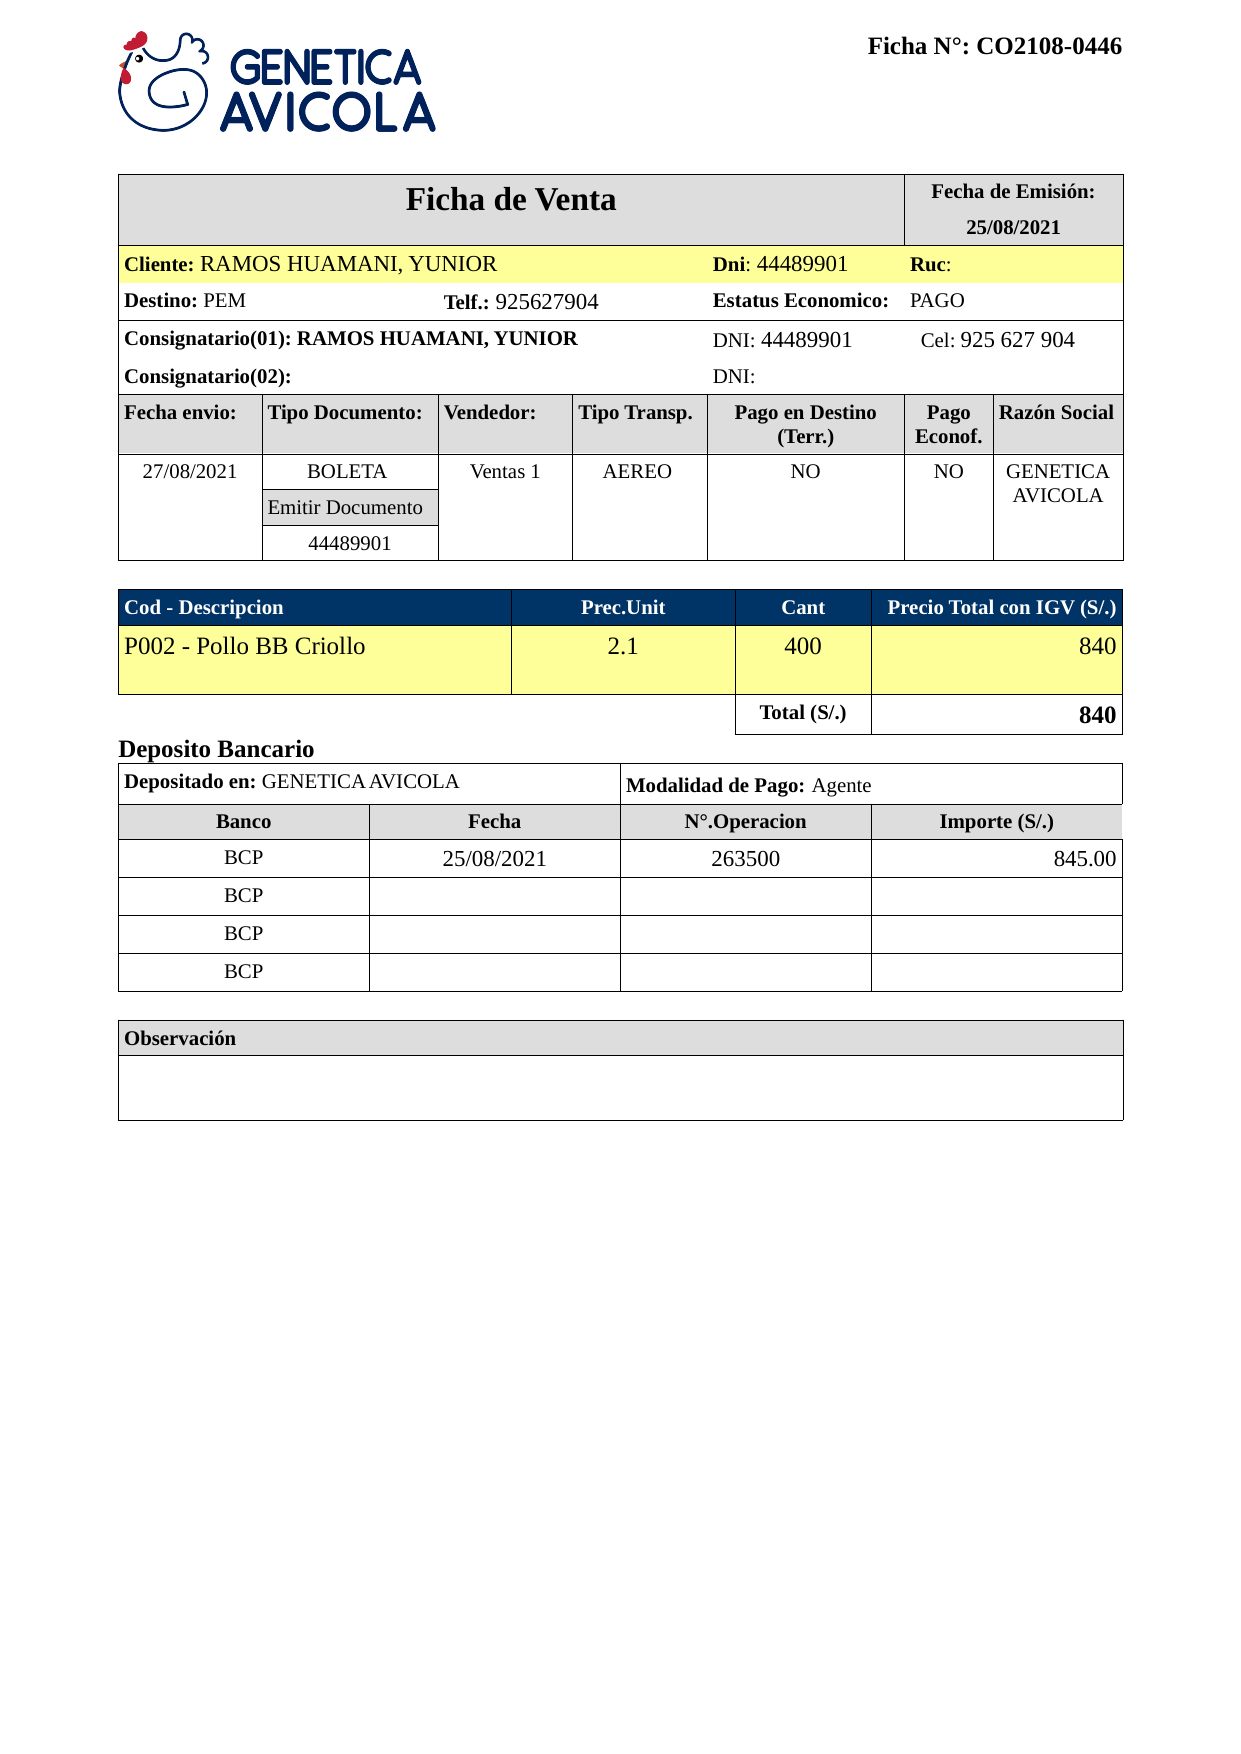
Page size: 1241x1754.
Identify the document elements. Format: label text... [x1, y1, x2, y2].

table_header Observación [119, 1021, 1123, 1055]
text Deposito Bancario [118, 734, 1122, 763]
table_cell [621, 878, 871, 915]
table_cell Total (S/.) [736, 695, 871, 734]
table_cell 2.1 [512, 626, 735, 694]
table_cell 25/08/2021 [370, 840, 620, 877]
table_cell 840 [872, 695, 1122, 734]
table_cell Ruc: [904, 246, 1123, 283]
table_cell [621, 916, 871, 953]
table_cell Tipo Transp. [573, 395, 707, 453]
table_cell Pago Econof. [905, 395, 993, 453]
table_cell BCP [119, 878, 369, 915]
table_cell Consignatario(01): RAMOS HUAMANI, YUNIOR [119, 321, 707, 358]
table_cell BCP [119, 916, 369, 953]
table_cell Tipo Documento: [263, 395, 438, 453]
table_cell Importe (S/.) [872, 805, 1122, 839]
table_cell [621, 954, 871, 991]
table_header Depositado en: GENETICA AVICOLA [119, 764, 620, 803]
table_cell 263500 [621, 840, 871, 877]
table_cell Ventas 1 [439, 455, 572, 560]
table_cell 44489901 [263, 526, 438, 560]
table_cell [370, 878, 620, 915]
table_cell Pago en Destino (Terr.) [708, 395, 904, 453]
table_header Prec.Unit [512, 590, 735, 625]
table_cell Destino: PEM [119, 283, 438, 320]
table_cell [370, 916, 620, 953]
table_cell DNI: [707, 358, 1123, 394]
table_header Modalidad de Pago: Agente [621, 764, 1122, 803]
table_cell 27/08/2021 [119, 455, 262, 560]
table_cell BCP [119, 840, 369, 877]
table_cell Banco [119, 805, 369, 839]
table_cell P002 - Pollo BB Criollo [119, 626, 511, 694]
table_header Fecha de Emisión: [905, 175, 1123, 209]
table_cell Vendedor: [439, 395, 572, 453]
table_cell [872, 954, 1122, 991]
table_header Cant [736, 590, 871, 625]
table_cell Dni: 44489901 [707, 246, 904, 283]
table_cell 845.00 [872, 840, 1122, 877]
table_cell Emitir Documento [263, 490, 438, 525]
table_cell 400 [736, 626, 871, 694]
picture [118, 31, 436, 132]
table_cell AEREO [573, 455, 707, 560]
table_cell PAGO [904, 283, 1123, 320]
table_cell [872, 878, 1122, 915]
table_cell Telf.: 925627904 [438, 283, 707, 320]
table_cell [119, 1056, 1123, 1119]
table_header Cod - Descripcion [119, 590, 511, 625]
table_cell BCP [119, 954, 369, 991]
table_cell Cel: 925 627 904 [915, 321, 1123, 358]
table_cell [872, 916, 1122, 953]
table_cell BOLETA [263, 455, 438, 489]
table_cell NO [905, 455, 993, 560]
table_cell [118, 695, 511, 734]
table_cell [511, 695, 735, 734]
table_cell [370, 954, 620, 991]
table_cell Consignatario(02): [119, 358, 707, 394]
table_cell Fecha envio: [119, 395, 262, 453]
table_cell DNI: 44489901 [707, 321, 915, 358]
table_cell GENETICA AVICOLA [994, 455, 1123, 560]
table_header Precio Total con IGV (S/.) [872, 590, 1122, 625]
table_cell Fecha [370, 805, 620, 839]
table_cell 25/08/2021 [905, 209, 1123, 245]
table_cell 840 [872, 626, 1122, 694]
table_cell N°.Operacion [621, 805, 871, 839]
table_header Ficha de Venta [119, 175, 904, 245]
table_cell Cliente: RAMOS HUAMANI, YUNIOR [119, 246, 707, 283]
table_cell NO [708, 455, 904, 560]
table_cell Razón Social [994, 395, 1123, 453]
table_cell Estatus Economico: [707, 283, 904, 320]
